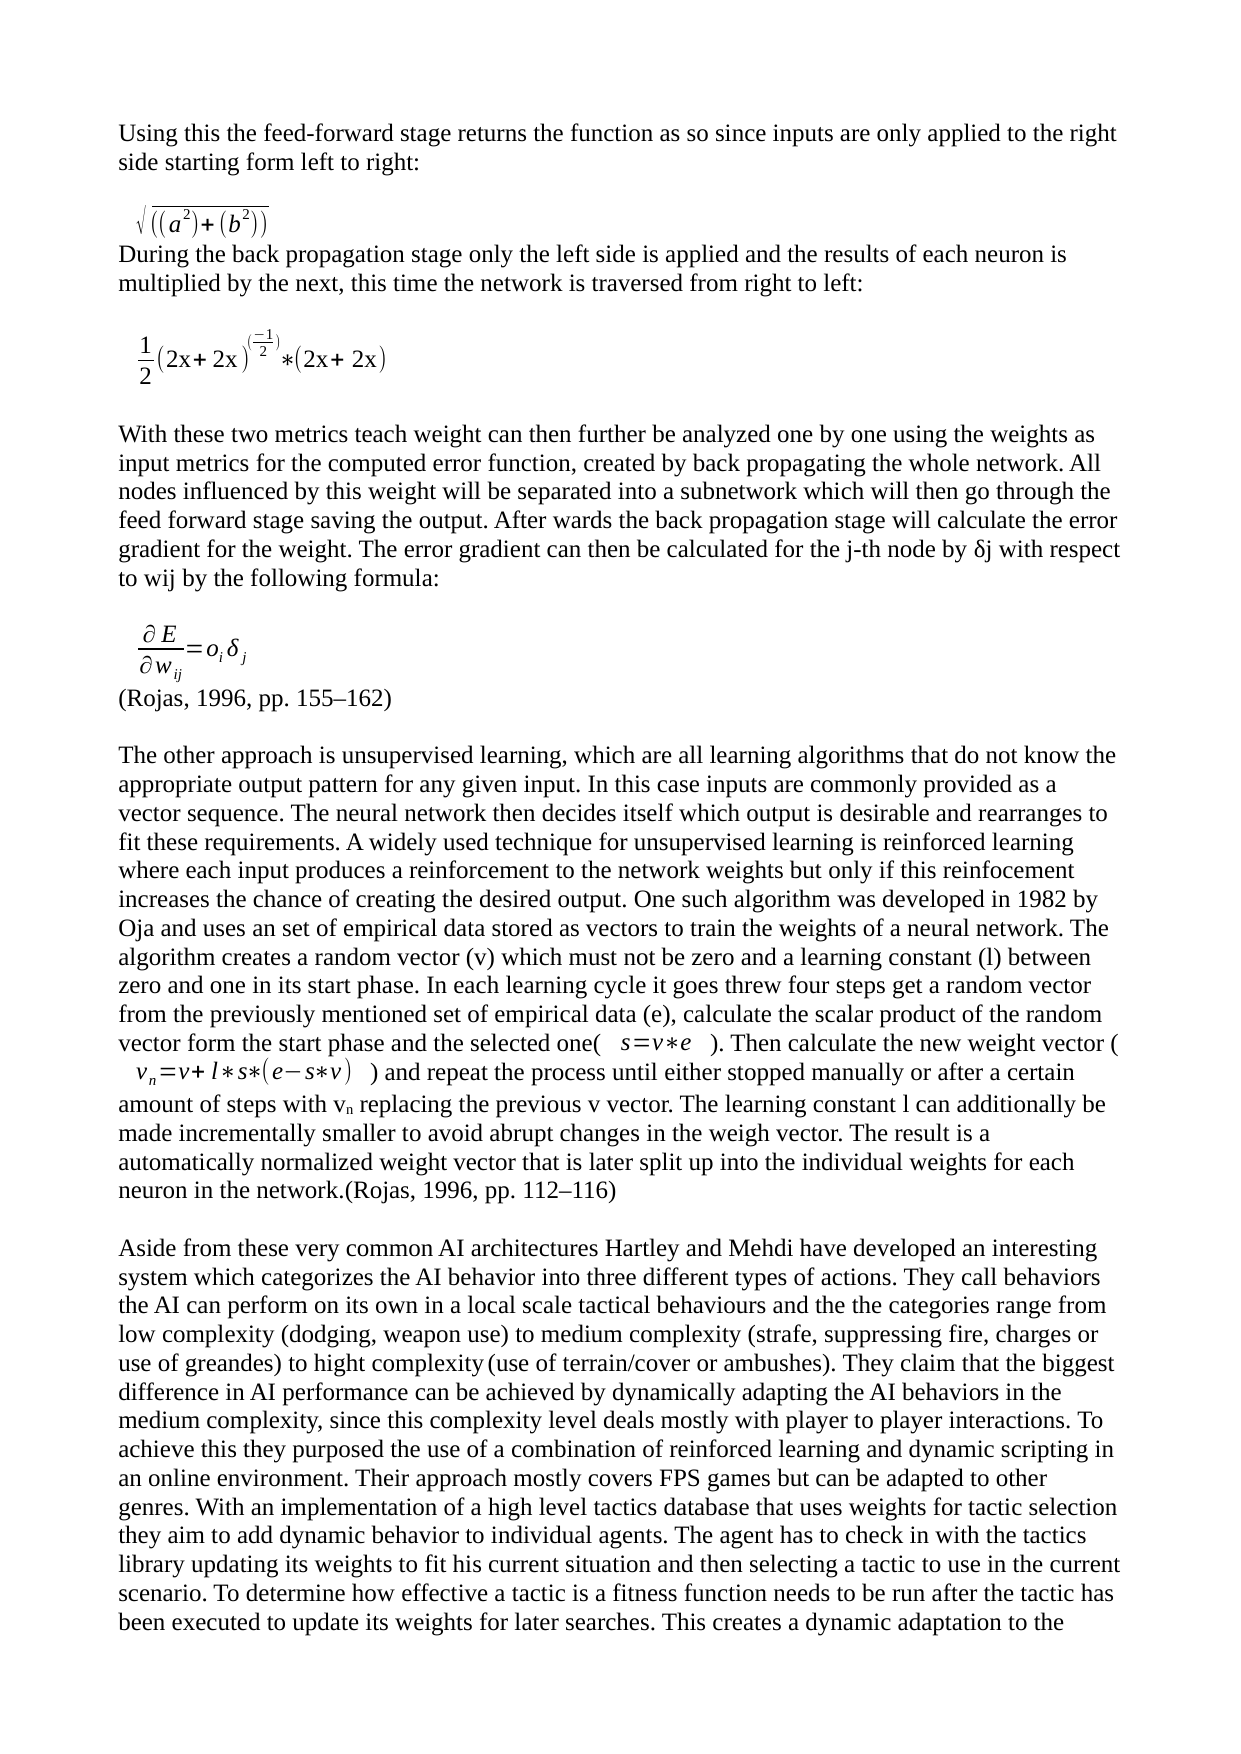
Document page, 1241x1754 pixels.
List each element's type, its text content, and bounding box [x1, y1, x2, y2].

text (Rojas, 1996, pp. 155–162) [118, 683, 1122, 712]
text Using this the feed-forward stage returns the function as so since inputs are only applied to the right side starting form left to right: [118, 118, 1122, 176]
text The other approach is unsupervised learning, which are all learning algorithms that do not know the appropriate output pattern for any given input. In this case inputs are commonly provided as a vector sequence. The neural network then decides itself which output is desirable and rearranges to fit these requirements. A widely used technique for unsupervised learning is reinforced learning where each input produces a reinforcement to the network weights but only if this reinfocement increases the chance of creating the desired output. One such algorithm was developed in 1982 by Oja and uses an set of empirical data stored as vectors to train the weights of a neural network. The algorithm creates a random vector (v) which must not be zero and a learning constant (l) between zero and one in its start phase. In each learning cycle it goes threw four steps get a random vector from the previously mentioned set of empirical data (e), calculate the scalar product of the random vector form the start phase and the selected one(). Then calculate the new weight vector () and repeat the process until either stopped manually or after a certain amount of steps with vn replacing the previous v vector. The learning constant l can additionally be made incrementally smaller to avoid abrupt changes in the weigh vector. The result is a automatically normalized weight vector that is later split up into the individual weights for each neuron in the network.(Rojas, 1996, pp. 112–116) [118, 740, 1122, 1204]
text With these two metrics teach weight can then further be analyzed one by one using the weights as input metrics for the computed error function, created by back propagating the whole network. All nodes influenced by this weight will be separated into a subnetwork which will then go through the feed forward stage saving the output. After wards the back propagation stage will calculate the error gradient for the weight. The error gradient can then be calculated for the j-th node by δj with respect to wij by the following formula: [118, 419, 1122, 591]
text During the back propagation stage only the left side is applied and the results of each neuron is multiplied by the next, this time the network is traversed from right to left: [118, 239, 1122, 296]
text Aside from these very common AI architectures Hartley and Mehdi have developed an interesting system which categorizes the AI behavior into three different types of actions. They call behaviors the AI can perform on its own in a local scale tactical behaviours and the the categories range from low complexity (dodging, weapon use) to medium complexity (strafe, suppressing fire, charges or use of greandes) to hight complexity (use of terrain/cover or ambushes). They claim that the biggest difference in AI performance can be achieved by dynamically adapting the AI behaviors in the medium complexity, since this complexity level deals mostly with player to player interactions. To achieve this they purposed the use of a combination of reinforced learning and dynamic scripting in an online environment. Their approach mostly covers FPS games but can be adapted to other genres. With an implementation of a high level tactics database that uses weights for tactic selection they aim to add dynamic behavior to individual agents. The agent has to check in with the tactics library updating its weights to fit his current situation and then selecting a tactic to use in the current scenario. To determine how effective a tactic is a fitness function needs to be run after the tactic has been executed to update its weights for later searches. This creates a dynamic adaptation to the [118, 1233, 1122, 1635]
